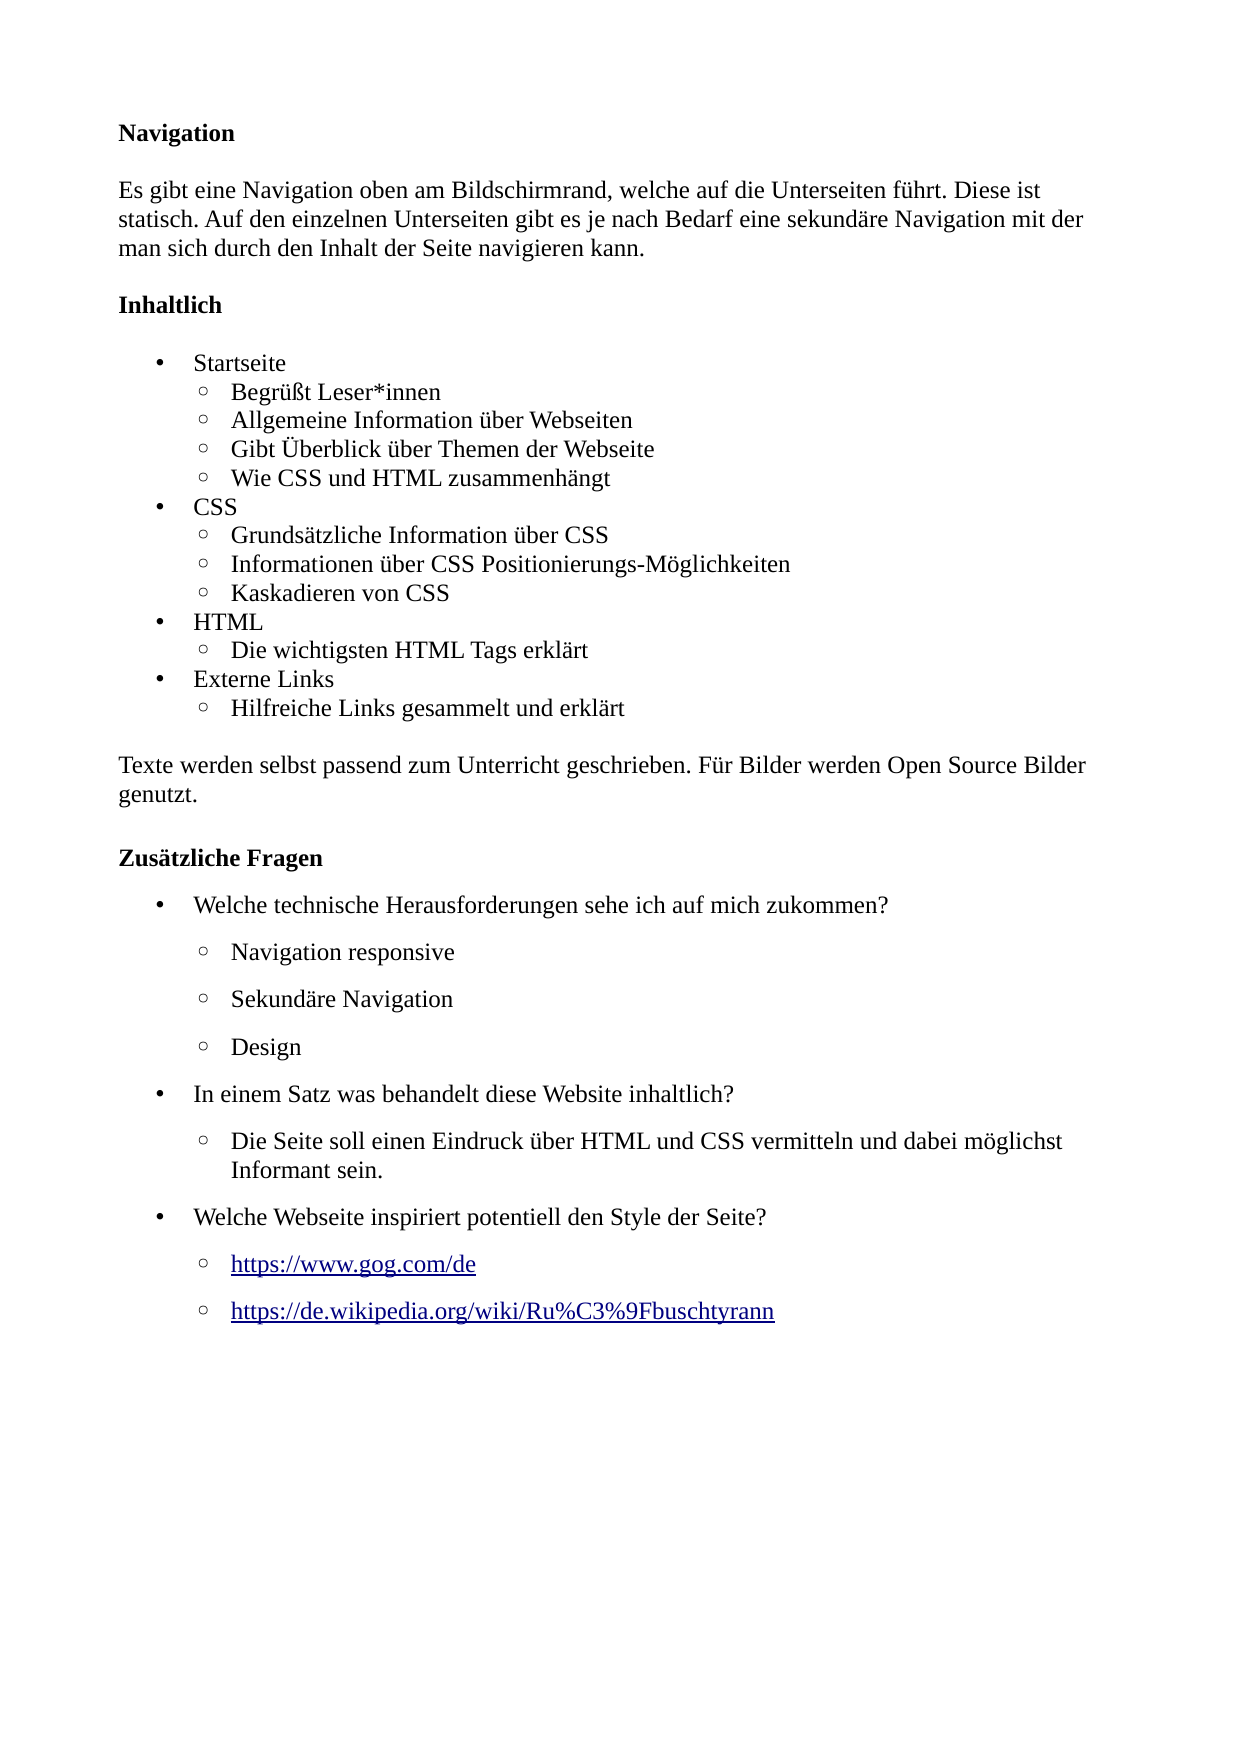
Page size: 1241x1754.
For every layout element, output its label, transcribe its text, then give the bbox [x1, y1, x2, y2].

list Informationen über CSS Positionierungs-Möglichkeiten [193, 549, 1122, 578]
list In einem Satz was behandelt diese Website inhaltlich? [156, 1079, 1122, 1107]
list Die wichtigsten HTML Tags erklärt [193, 636, 1122, 664]
list Design [193, 1032, 1122, 1060]
list HTML [156, 607, 1122, 636]
list Externe Links [156, 664, 1122, 693]
list Hilfreiche Links gesammelt und erklärt [193, 693, 1122, 722]
list Welche Webseite inspiriert potentiell den Style der Seite? [156, 1202, 1122, 1231]
list Grundsätzliche Information über CSS [193, 521, 1122, 549]
text Inhaltlich [118, 291, 1122, 319]
list Wie CSS und HTML zusammenhängt [193, 463, 1122, 492]
text Zusätzliche Fragen [118, 843, 1122, 872]
list Sekundäre Navigation [193, 984, 1122, 1013]
list Startseite [156, 348, 1122, 377]
list Allgemeine Information über Webseiten [193, 406, 1122, 434]
list Die Seite soll einen Eindruck über HTML und CSS vermitteln und dabei möglichst Informant sein. [193, 1126, 1122, 1183]
text Texte werden selbst passend zum Unterricht geschrieben. Für Bilder werden Open Source Bilder genutzt. [118, 751, 1122, 808]
list https://www.gog.com/de [193, 1249, 1122, 1278]
list CSS [156, 492, 1122, 521]
list Gibt Überblick über Themen der Webseite [193, 434, 1122, 463]
text Navigation [118, 118, 1122, 147]
list Begrüßt Leser*innen [193, 377, 1122, 406]
list Welche technische Herausforderungen sehe ich auf mich zukommen? [156, 890, 1122, 919]
list https://de.wikipedia.org/wiki/Ru%C3%9Fbuschtyrann [193, 1296, 1122, 1325]
list Kaskadieren von CSS [193, 578, 1122, 607]
text Es gibt eine Navigation oben am Bildschirmrand, welche auf die Unterseiten führt. Diese ist statisch. Auf den einzelnen Unterseiten gibt es je nach Bedarf eine sekundäre Navigation mit der man sich durch den Inhalt der Seite navigieren kann. [118, 176, 1122, 262]
list Navigation responsive [193, 937, 1122, 966]
